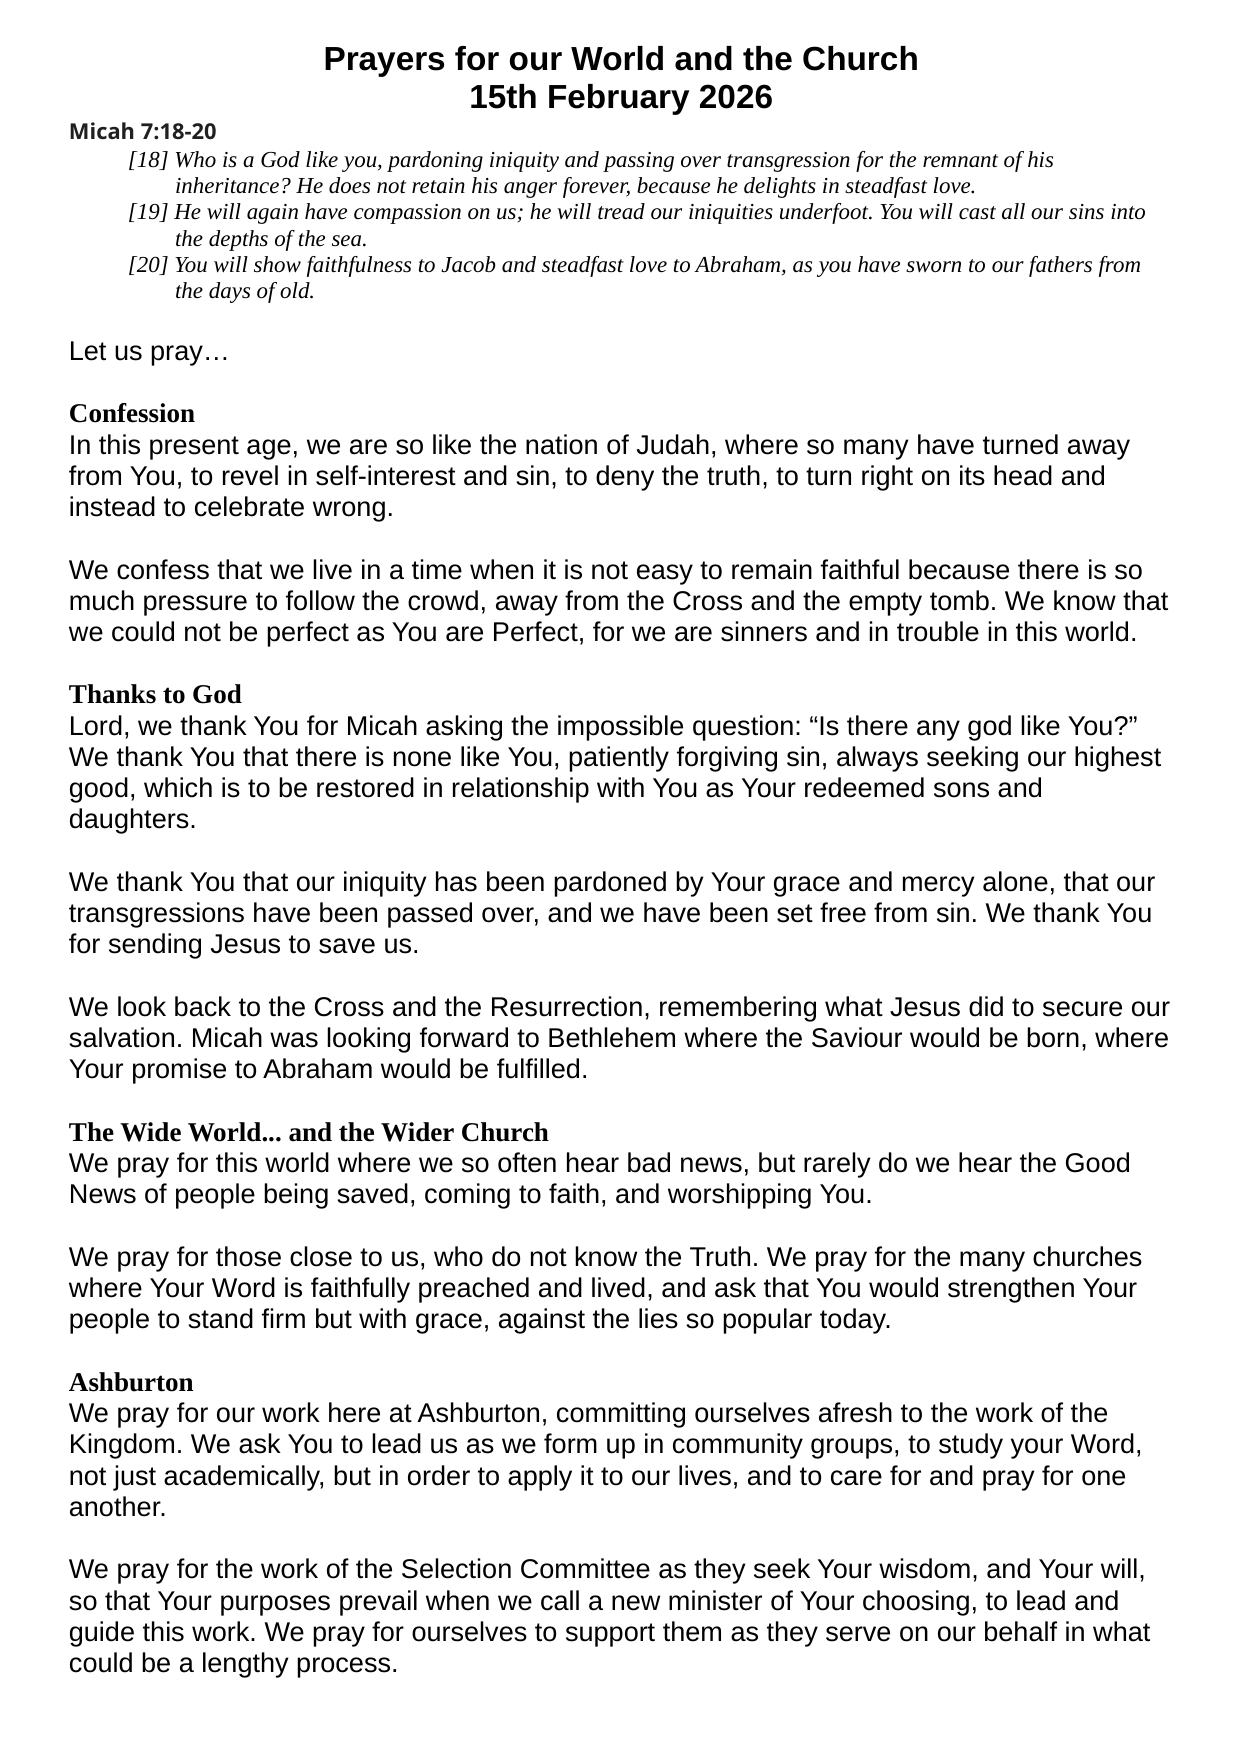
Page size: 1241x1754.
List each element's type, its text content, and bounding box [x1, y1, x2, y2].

text Micah 7:18-20 [69, 116, 1173, 146]
text We thank You that our iniquity has been pardoned by Your grace and mercy alone, that our transgressions have been passed over, and we have been set free from sin. We thank You for sending Jesus to save us. [69, 866, 1173, 960]
text The Wide World... and the Wider Church [69, 1116, 1173, 1147]
text Prayers for our World and the Church [69, 39, 1173, 77]
text Thanks to God [69, 679, 1173, 710]
text We pray for those close to us, who do not know the Truth. We pray for the many churches where Your Word is faithfully preached and lived, and ask that You would strengthen Your people to stand firm but with grace, against the lies so popular today. [69, 1241, 1173, 1335]
text [20] You will show faithfulness to Jacob and steadfast love to Abraham, as you have sworn to our fathers from the days of old. [128, 251, 1173, 304]
text We confess that we live in a time when it is not easy to remain faithful because there is so much pressure to follow the crowd, away from the Cross and the empty tomb. We know that we could not be perfect as You are Perfect, for we are sinners and in trouble in this world. [69, 554, 1173, 647]
text [19] He will again have compassion on us; he will tread our iniquities underfoot. You will cast all our sins into the depths of the sea. [128, 198, 1173, 251]
text Lord, we thank You for Micah asking the impossible question: “Is there any god like You?” We thank You that there is none like You, patiently forgiving sin, always seeking our highest good, which is to be restored in relationship with You as Your redeemed sons and daughters. [69, 710, 1173, 835]
text We pray for this world where we so often hear bad news, but rarely do we hear the Good News of people being saved, coming to faith, and worshipping You. [69, 1147, 1173, 1210]
text In this present age, we are so like the nation of Judah, where so many have turned away from You, to revel in self-interest and sin, to deny the truth, to turn right on its head and instead to celebrate wrong. [69, 429, 1173, 522]
text [18] Who is a God like you, pardoning iniquity and passing over transgression for the remnant of his inheritance? He does not retain his anger forever, because he delights in steadfast love. [128, 146, 1173, 198]
text Let us pray… [69, 335, 1173, 366]
text Ashburton [69, 1366, 1173, 1397]
text 15th February 2026 [69, 77, 1173, 116]
text We pray for the work of the Selection Committee as they seek Your wisdom, and Your will, so that Your purposes prevail when we call a new minister of Your choosing, to lead and guide this work. We pray for ourselves to support them as they serve on our behalf in what could be a lengthy process. [69, 1553, 1173, 1678]
text We look back to the Cross and the Resurrection, remembering what Jesus did to secure our salvation. Micah was looking forward to Bethlehem where the Saviour would be born, where Your promise to Abraham would be fulfilled. [69, 991, 1173, 1085]
text We pray for our work here at Ashburton, committing ourselves afresh to the work of the Kingdom. We ask You to lead us as we form up in community groups, to study your Word, not just academically, but in order to apply it to our lives, and to care for and pray for one another. [69, 1397, 1173, 1522]
text Confession [69, 397, 1173, 429]
